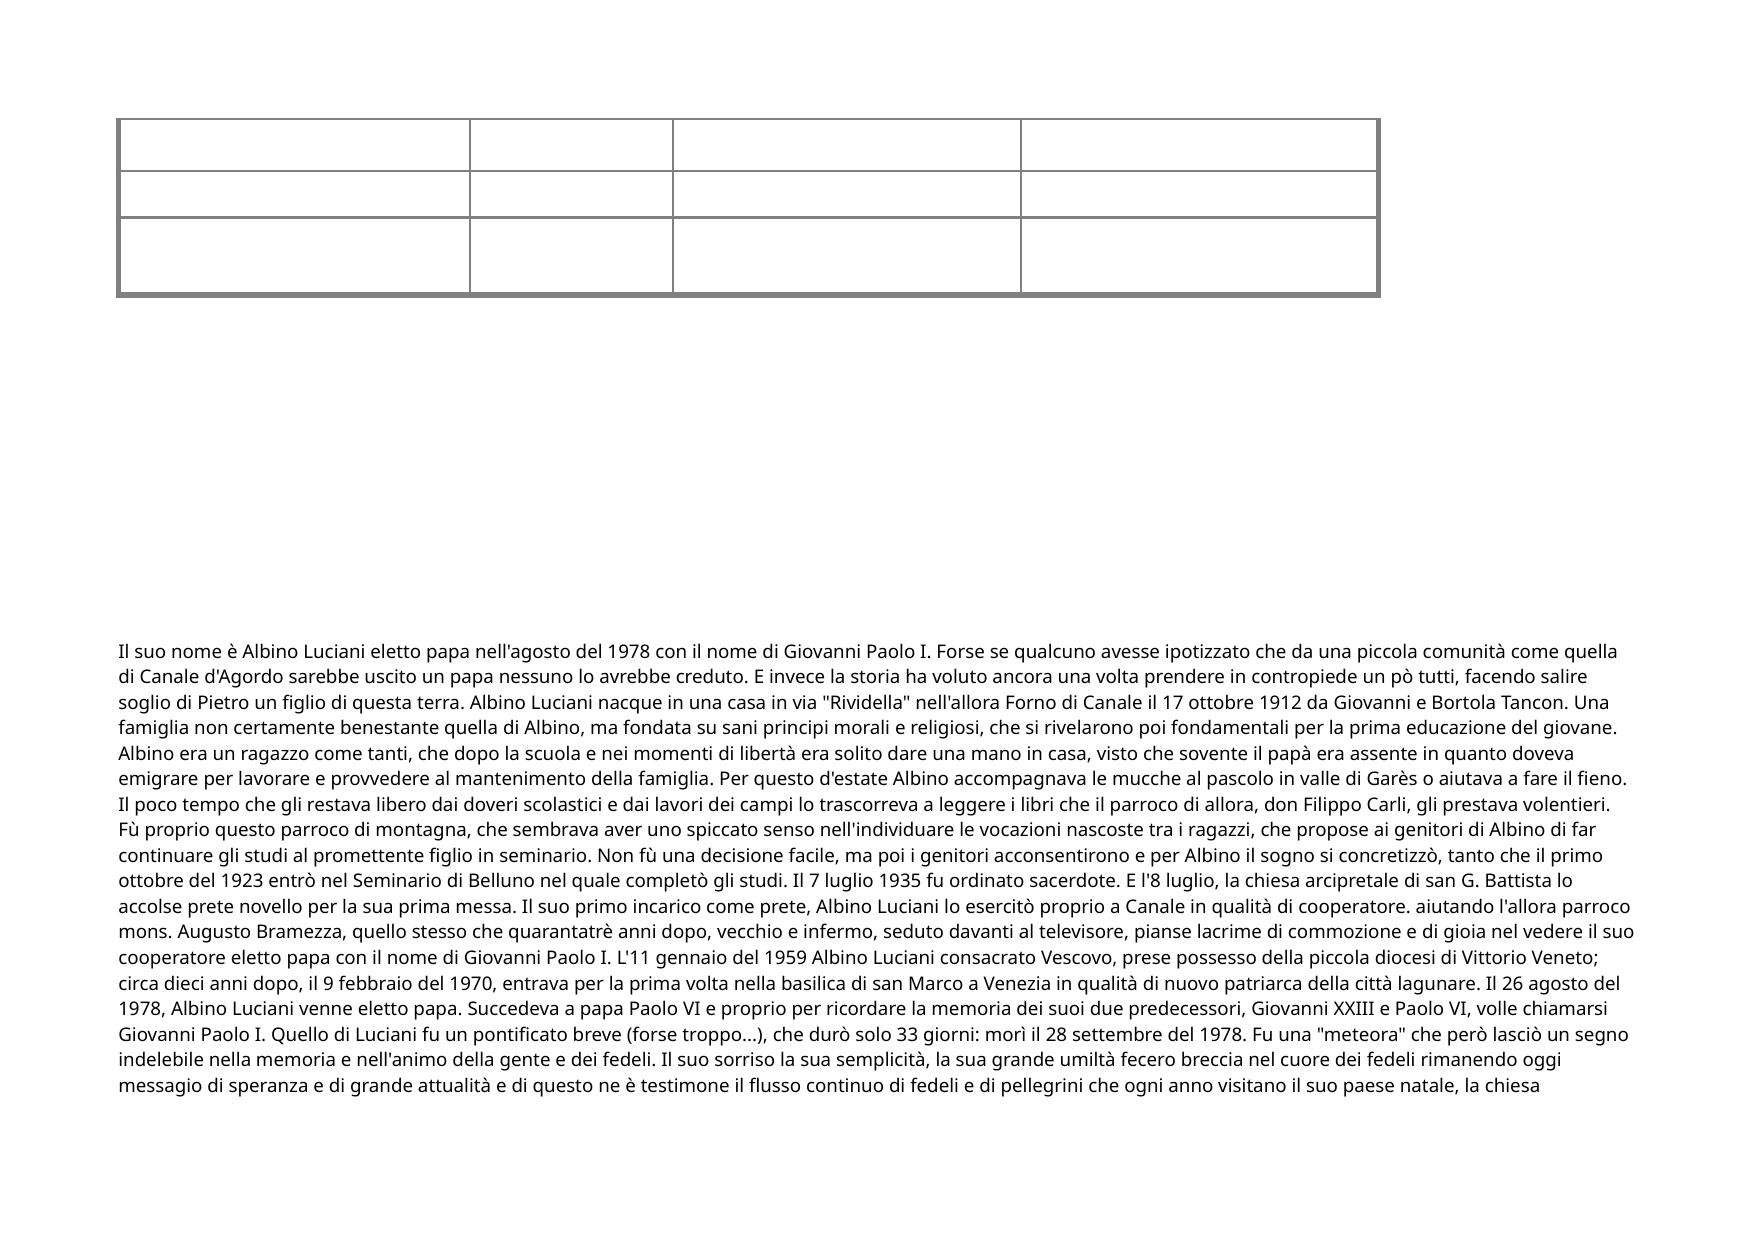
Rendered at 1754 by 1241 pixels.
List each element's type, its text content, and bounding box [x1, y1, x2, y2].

table_cell [471, 172, 672, 216]
table_cell [1022, 172, 1376, 216]
table_cell [1022, 219, 1376, 292]
table_cell [121, 172, 469, 216]
text Il suo nome è Albino Luciani eletto papa nell'agosto del 1978 con il nome di Giovanni Paolo I. Forse se qualcuno avesse ipotizzato che da una piccola comunità come quella di Canale d'Agordo sarebbe uscito un papa nessuno lo avrebbe creduto. E invece la storia ha voluto ancora una volta prendere in contropiede un pò tutti, facendo salire soglio di Pietro un figlio di questa terra. Albino Luciani nacque in una casa in via "Rividella" nell'allora Forno di Canale il 17 ottobre 1912 da Giovanni e Bortola Tancon. Una famiglia non certamente benestante quella di Albino, ma fondata su sani principi morali e religiosi, che si rivelarono poi fondamentali per la prima educazione del giovane. Albino era un ragazzo come tanti, che dopo la scuola e nei momenti di libertà era solito dare una mano in casa, visto che sovente il papà era assente in quanto doveva emigrare per lavorare e provvedere al mantenimento della famiglia. Per questo d'estate Albino accompagnava le mucche al pascolo in valle di Garès o aiutava a fare il fieno. Il poco tempo che gli restava libero dai doveri scolastici e dai lavori dei campi lo trascorreva a leggere i libri che il parroco di allora, don Filippo Carli, gli prestava volentieri. Fù proprio questo parroco di montagna, che sembrava aver uno spiccato senso nell'individuare le vocazioni nascoste tra i ragazzi, che propose ai genitori di Albino di far continuare gli studi al promettente figlio in seminario. Non fù una decisione facile, ma poi i genitori acconsentirono e per Albino il sogno si concretizzò, tanto che il primo ottobre del 1923 entrò nel Seminario di Belluno nel quale completò gli studi. Il 7 luglio 1935 fu ordinato sacerdote. E l'8 luglio, la chiesa arcipretale di san G. Battista lo accolse prete novello per la sua prima messa. Il suo primo incarico come prete, Albino Luciani lo esercitò proprio a Canale in qualità di cooperatore. aiutando l'allora parroco mons. Augusto Bramezza, quello stesso che quarantatrè anni dopo, vecchio e infermo, seduto davanti al televisore, pianse lacrime di commozione e di gioia nel vedere il suo cooperatore eletto papa con il nome di Giovanni Paolo I. L'11 gennaio del 1959 Albino Luciani consacrato Vescovo, prese possesso della piccola diocesi di Vittorio Veneto; circa dieci anni dopo, il 9 febbraio del 1970, entrava per la prima volta nella basilica di san Marco a Venezia in qualità di nuovo patriarca della città lagunare. Il 26 agosto del 1978, Albino Luciani venne eletto papa. Succedeva a papa Paolo VI e proprio per ricordare la memoria dei suoi due predecessori, Giovanni XXIII e Paolo VI, volle chiamarsi Giovanni Paolo I. Quello di Luciani fu un pontificato breve (forse troppo...), che durò solo 33 giorni: morì il 28 settembre del 1978. Fu una "meteora" che però lasciò un segno indelebile nella memoria e nell'animo della gente e dei fedeli. Il suo sorriso la sua semplicità, la sua grande umiltà fecero breccia nel cuore dei fedeli rimanendo oggi messagio di speranza e di grande attualità e di questo ne è testimone il flusso continuo di fedeli e di pellegrini che ogni anno visitano il suo paese natale, la chiesa [118, 513, 1636, 1097]
table_cell [674, 219, 1020, 292]
table_cell [471, 219, 672, 292]
table_cell [121, 219, 469, 292]
table_cell [674, 120, 1020, 170]
table_cell [471, 120, 672, 170]
table_cell [674, 172, 1020, 216]
table_cell [121, 120, 469, 170]
table_cell [1022, 120, 1376, 170]
